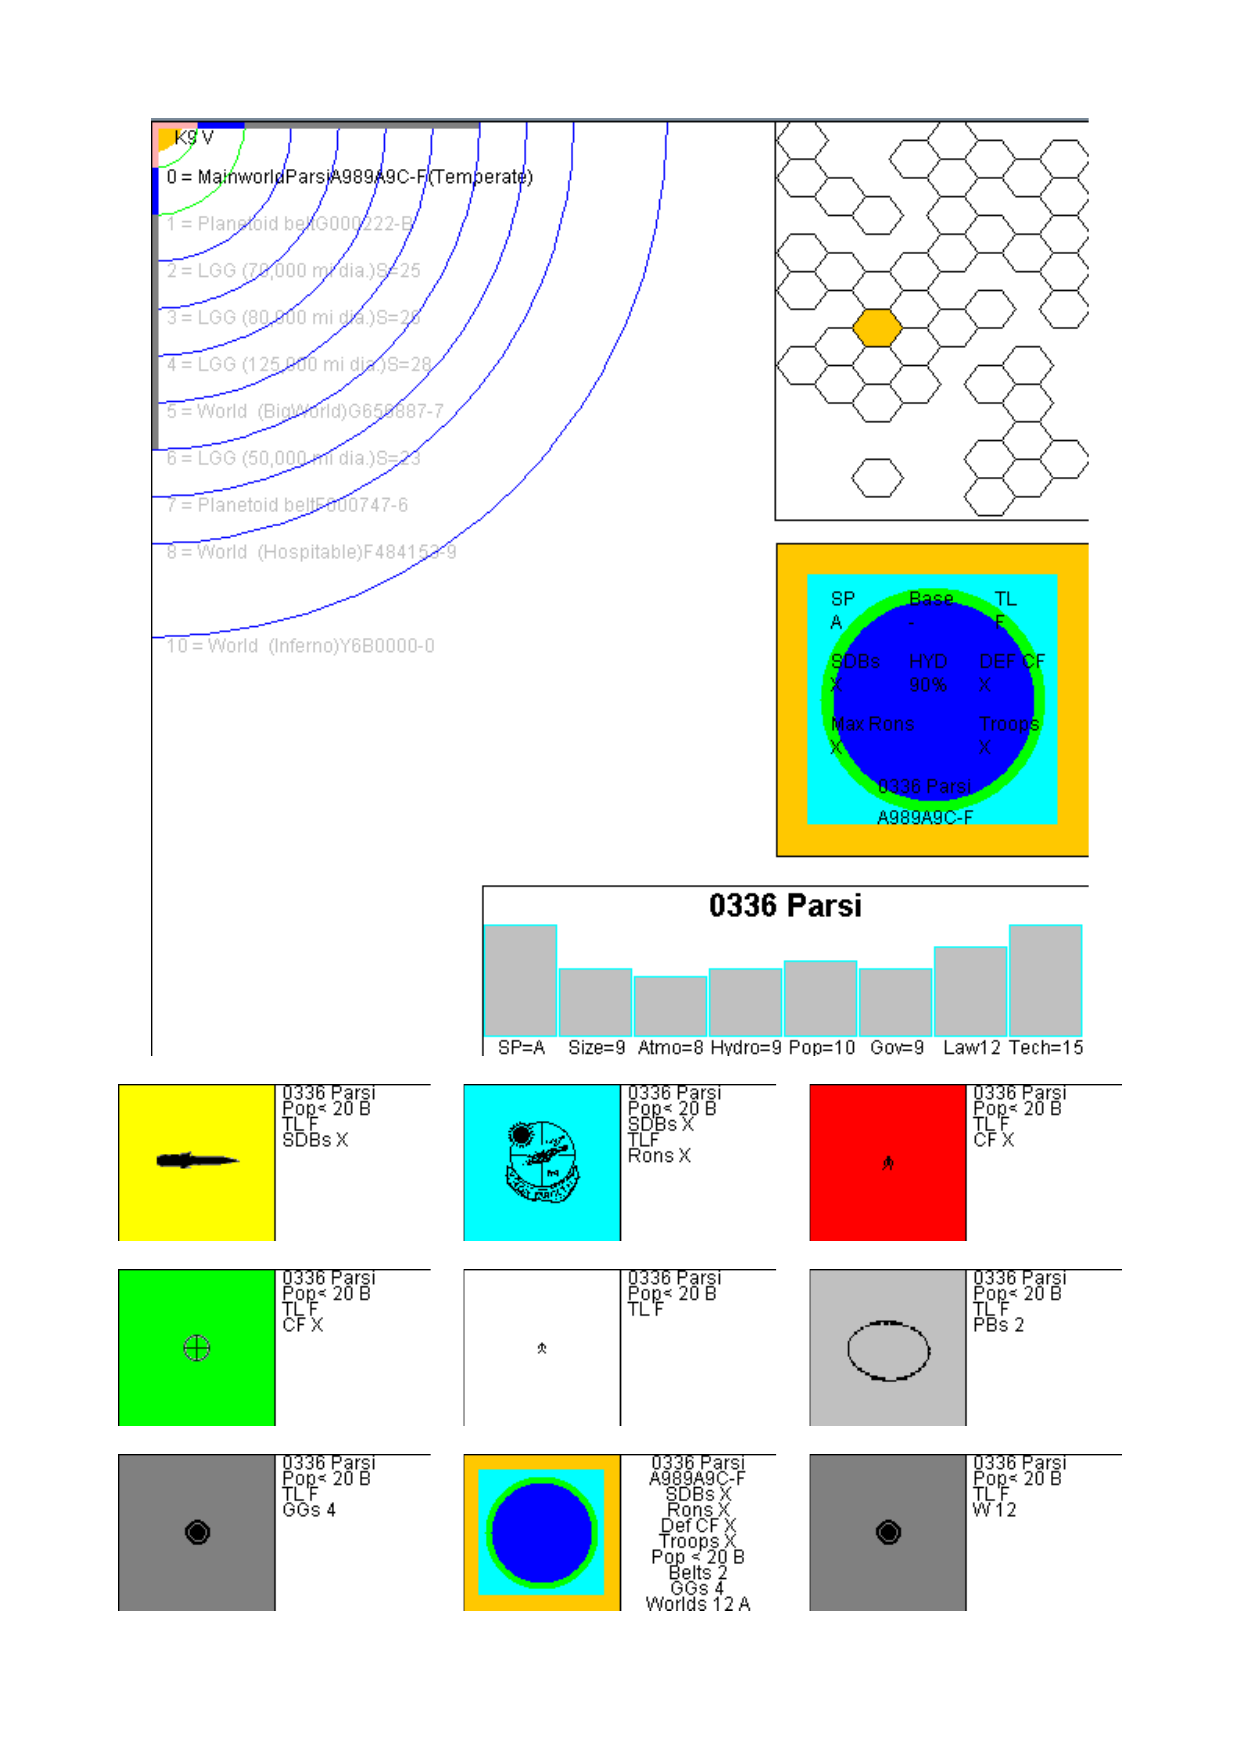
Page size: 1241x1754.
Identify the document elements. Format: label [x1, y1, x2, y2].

picture [151, 118, 1089, 1056]
picture [463, 1084, 777, 1241]
picture [809, 1269, 1122, 1426]
picture [809, 1454, 1122, 1611]
picture [118, 1084, 431, 1241]
picture [118, 1454, 431, 1611]
picture [809, 1084, 1122, 1241]
picture [463, 1454, 777, 1611]
picture [118, 1269, 431, 1426]
picture [463, 1269, 777, 1426]
